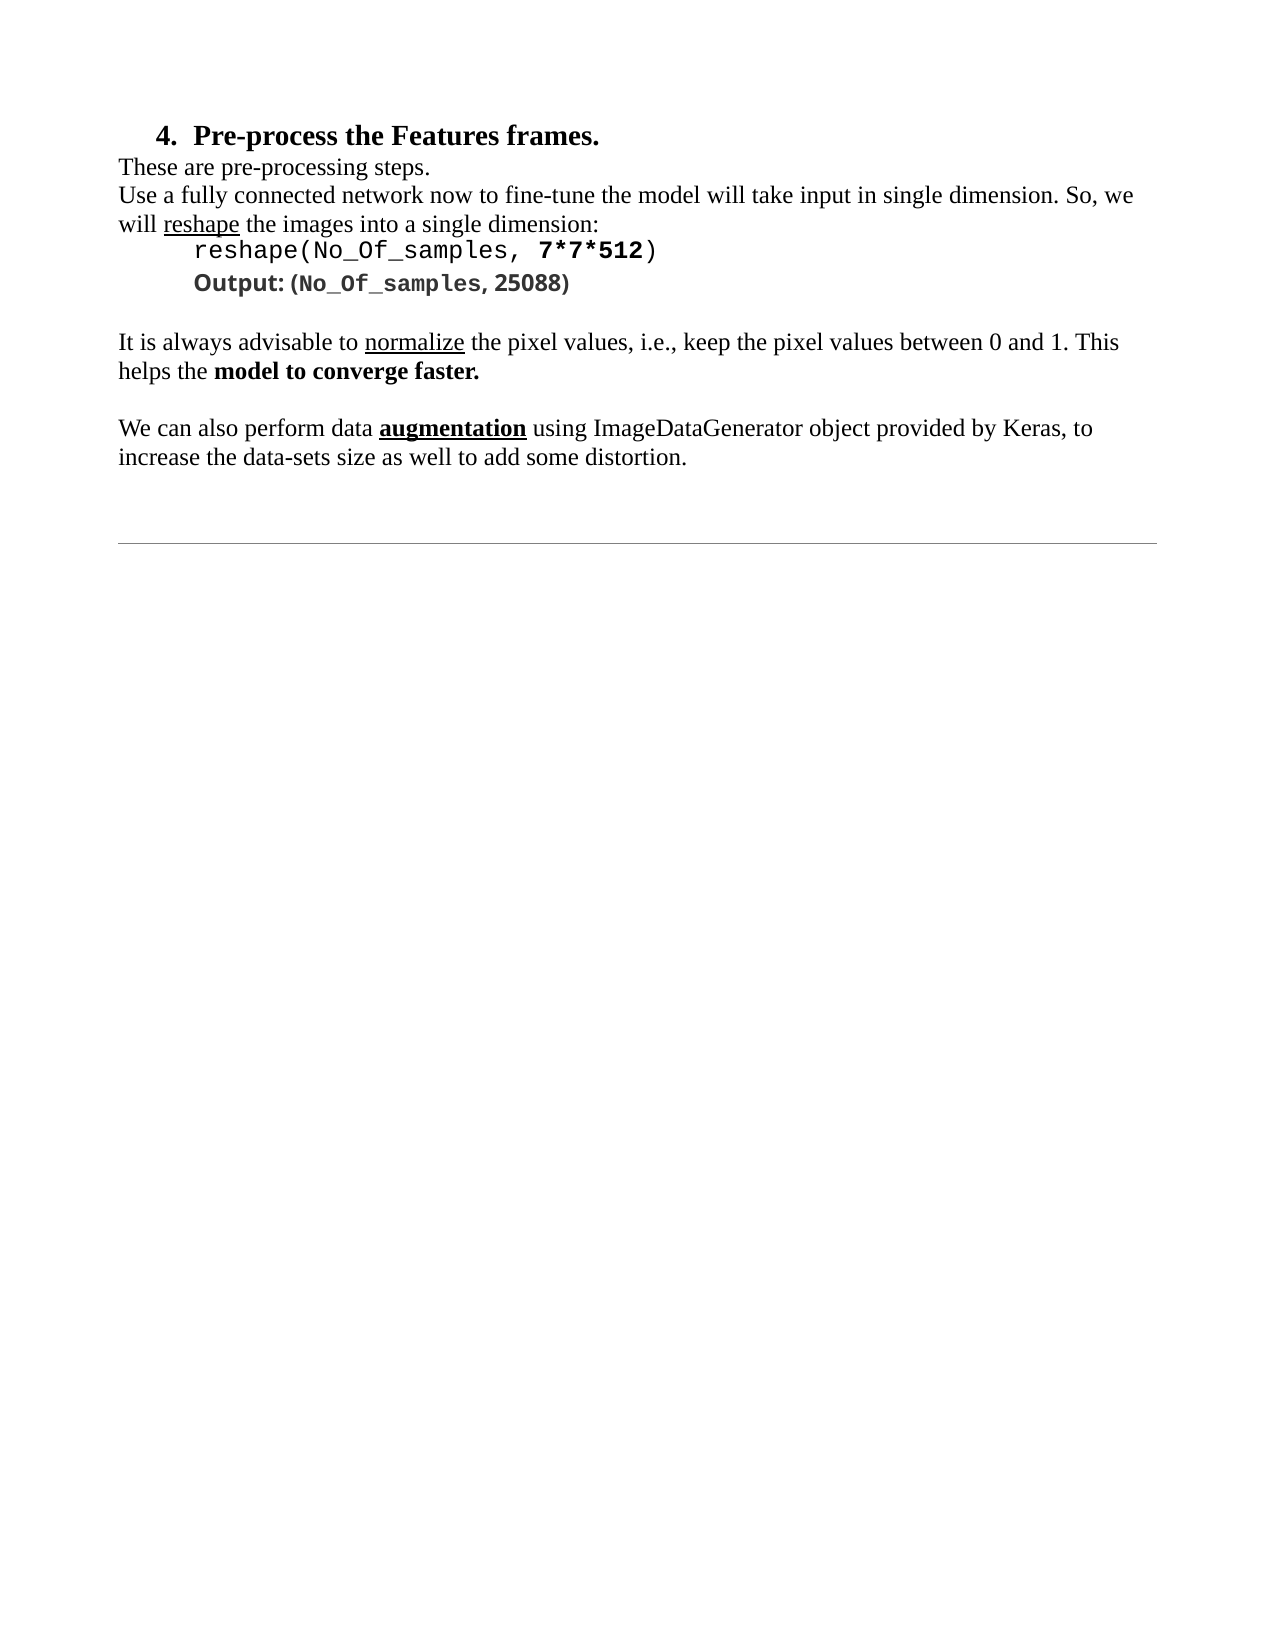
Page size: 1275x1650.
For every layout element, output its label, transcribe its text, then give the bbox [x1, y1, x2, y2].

list Pre-process the Features frames. [156, 118, 1157, 152]
text Use a fully connected network now to fine-tune the model will take input in single dimension. So, we will reshape the images into a single dimension: [118, 180, 1157, 238]
text reshape(No_Of_samples, 7*7*512) [118, 238, 1157, 266]
text These are pre-processing steps. [118, 152, 1157, 180]
text We can also perform data augmentation using ImageDataGenerator object provided by Keras, to increase the data-sets size as well to add some distortion. [118, 413, 1157, 471]
text Output: (No_Of_samples, 25088) [118, 266, 1157, 298]
text It is always advisable to normalize the pixel values, i.e., keep the pixel values between 0 and 1. This helps the model to converge faster. [118, 327, 1157, 385]
